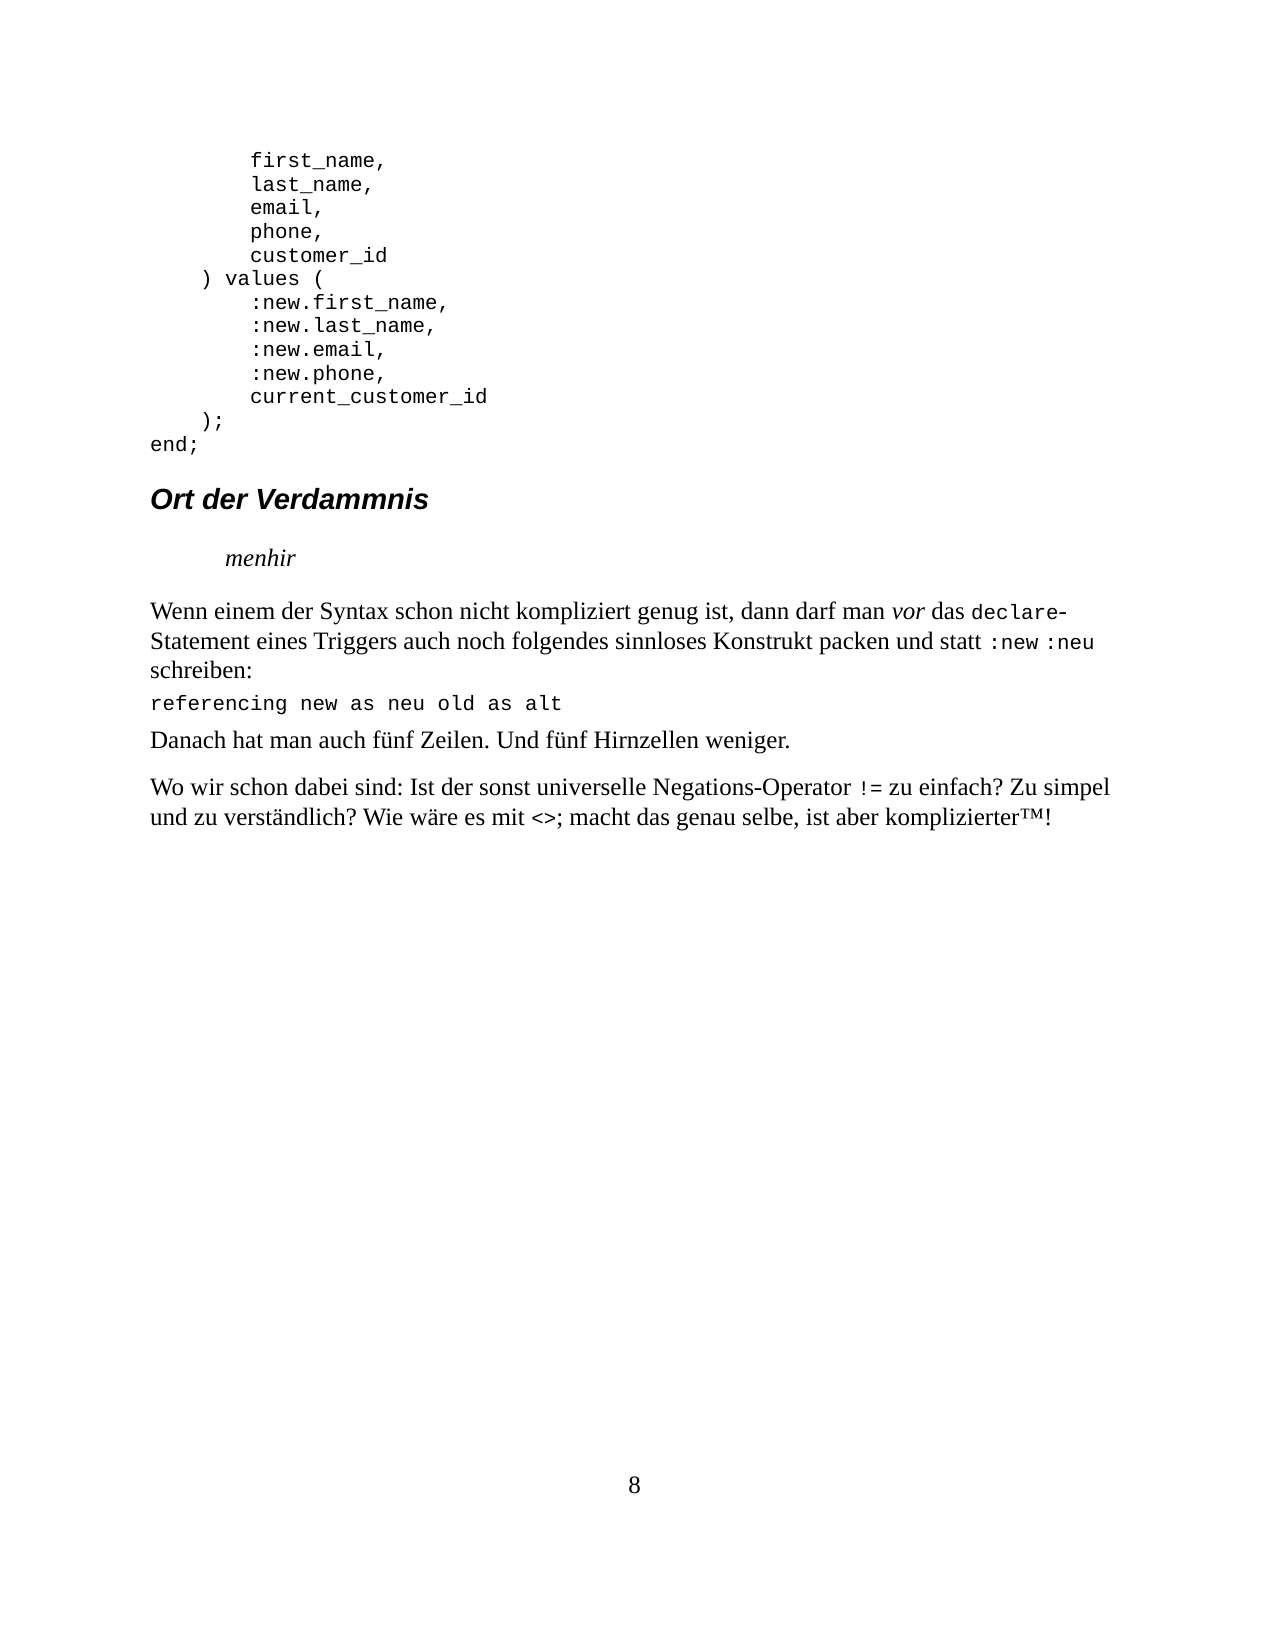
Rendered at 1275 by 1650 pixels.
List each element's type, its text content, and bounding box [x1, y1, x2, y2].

text last_name, [150, 174, 1125, 197]
text :new.phone, [150, 363, 1125, 386]
text Danach hat man auch fünf Zeilen. Und fünf Hirnzellen weniger. [150, 726, 1125, 754]
text first_name, [150, 150, 1125, 174]
text :new.first_name, [150, 292, 1125, 316]
text current_customer_id [150, 386, 1125, 410]
text ) values ( [150, 268, 1125, 292]
text email, [150, 197, 1125, 221]
text Wo wir schon dabei sind: Ist der sonst universelle Negations-Operator != zu einfach? Zu simpel und zu verständlich? Wie wäre es mit <>; macht das genau selbe, ist aber komplizierter™! [150, 772, 1125, 831]
text :new.last_name, [150, 316, 1125, 339]
text customer_id [150, 244, 1125, 268]
text Wenn einem der Syntax schon nicht kompliziert genug ist, dann darf man vor das declare-Statement eines Triggers auch noch folgendes sinnloses Konstrukt packen und statt :new :neu schreiben: [150, 596, 1125, 684]
text end; [150, 434, 1125, 457]
text phone, [150, 221, 1125, 244]
text :new.email, [150, 339, 1125, 363]
text menhir [225, 543, 1125, 572]
text ); [150, 410, 1125, 434]
text referencing new as neu old as alt [150, 693, 1125, 717]
subtitle Ort der Verdammnis [150, 482, 1125, 516]
